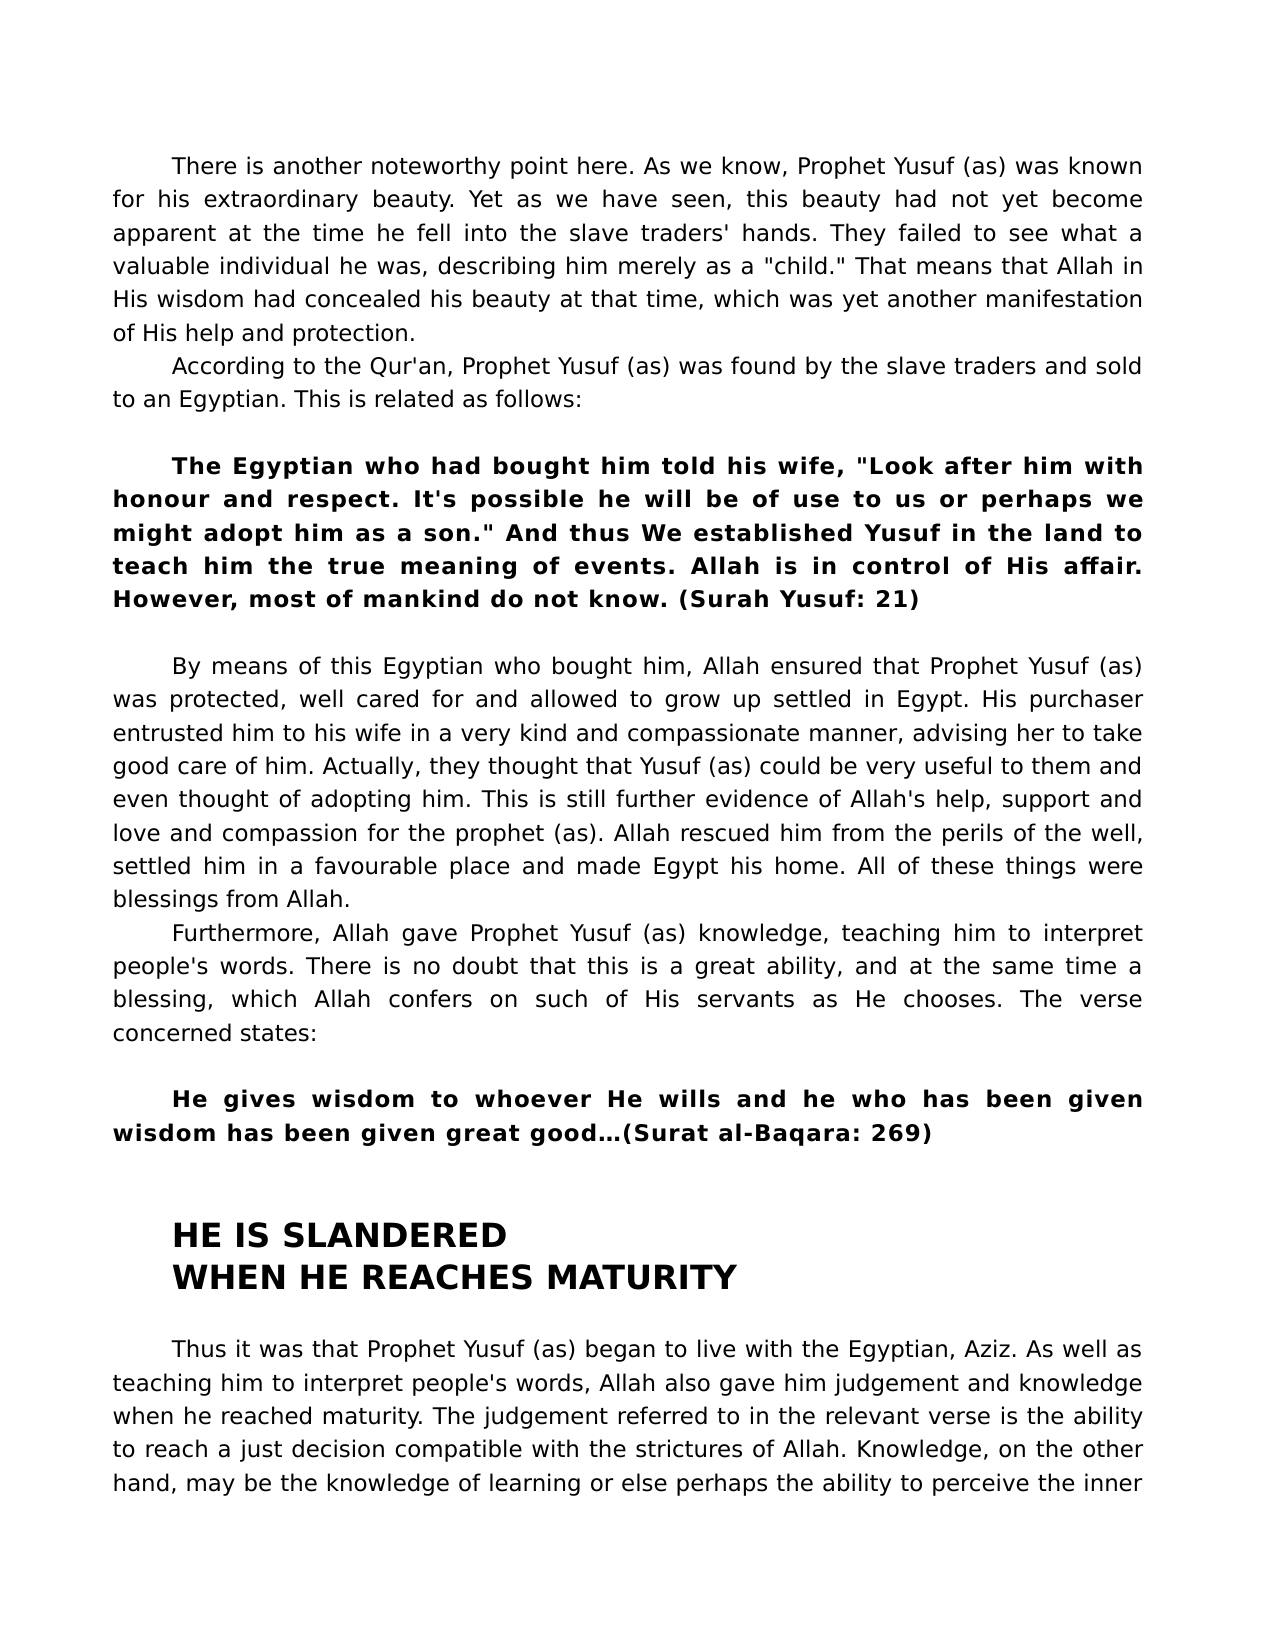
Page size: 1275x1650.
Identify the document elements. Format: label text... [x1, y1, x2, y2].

text Furthermore, Allah gave Prophet Yusuf (as) knowledge, teaching him to interpret people's words. There is no doubt that this is a great ability, and at the same time a blessing, which Allah confers on such of His servants as He chooses. The verse concerned states: [112, 914, 1145, 1048]
text He gives wisdom to whoever He wills and he who has been given wisdom has been given great good…(Surat al-Baqara: 269) [112, 1081, 1145, 1148]
text HE IS SLANDERED [112, 1214, 1145, 1256]
text Thus it was that Prophet Yusuf (as) began to live with the Egyptian, Aziz. As well as teaching him to interpret people's words, Allah also gave him judgement and knowledge when he reached maturity. The judgement referred to in the relevant verse is the ability to reach a just decision compatible with the strictures of Allah. Knowledge, on the other hand, may be the knowledge of learning or else perhaps the ability to perceive the inner [112, 1331, 1145, 1498]
text WHEN HE REACHES MATURITY [112, 1256, 1145, 1298]
text There is another noteworthy point here. As we know, Prophet Yusuf (as) was known for his extraordinary beauty. Yet as we have seen, this beauty had not yet become apparent at the time he fell into the slave traders' hands. They failed to see what a valuable individual he was, describing him merely as a "child." That means that Allah in His wisdom had concealed his beauty at that time, which was yet another manifestation of His help and protection. [112, 148, 1145, 348]
text According to the Qur'an, Prophet Yusuf (as) was found by the slave traders and sold to an Egyptian. This is related as follows: [112, 348, 1145, 414]
text By means of this Egyptian who bought him, Allah ensured that Prophet Yusuf (as) was protected, well cared for and allowed to grow up settled in Egypt. His purchaser entrusted him to his wife in a very kind and compassionate manner, advising her to take good care of him. Actually, they thought that Yusuf (as) could be very useful to them and even thought of adopting him. This is still further evidence of Allah's help, support and love and compassion for the prophet (as). Allah rescued him from the perils of the well, settled him in a favourable place and made Egypt his home. All of these things were blessings from Allah. [112, 648, 1145, 914]
text The Egyptian who had bought him told his wife, "Look after him with honour and respect. It's possible he will be of use to us or perhaps we might adopt him as a son." And thus We established Yusuf in the land to teach him the true meaning of events. Allah is in control of His affair. However, most of mankind do not know. (Surah Yusuf: 21) [112, 448, 1145, 614]
